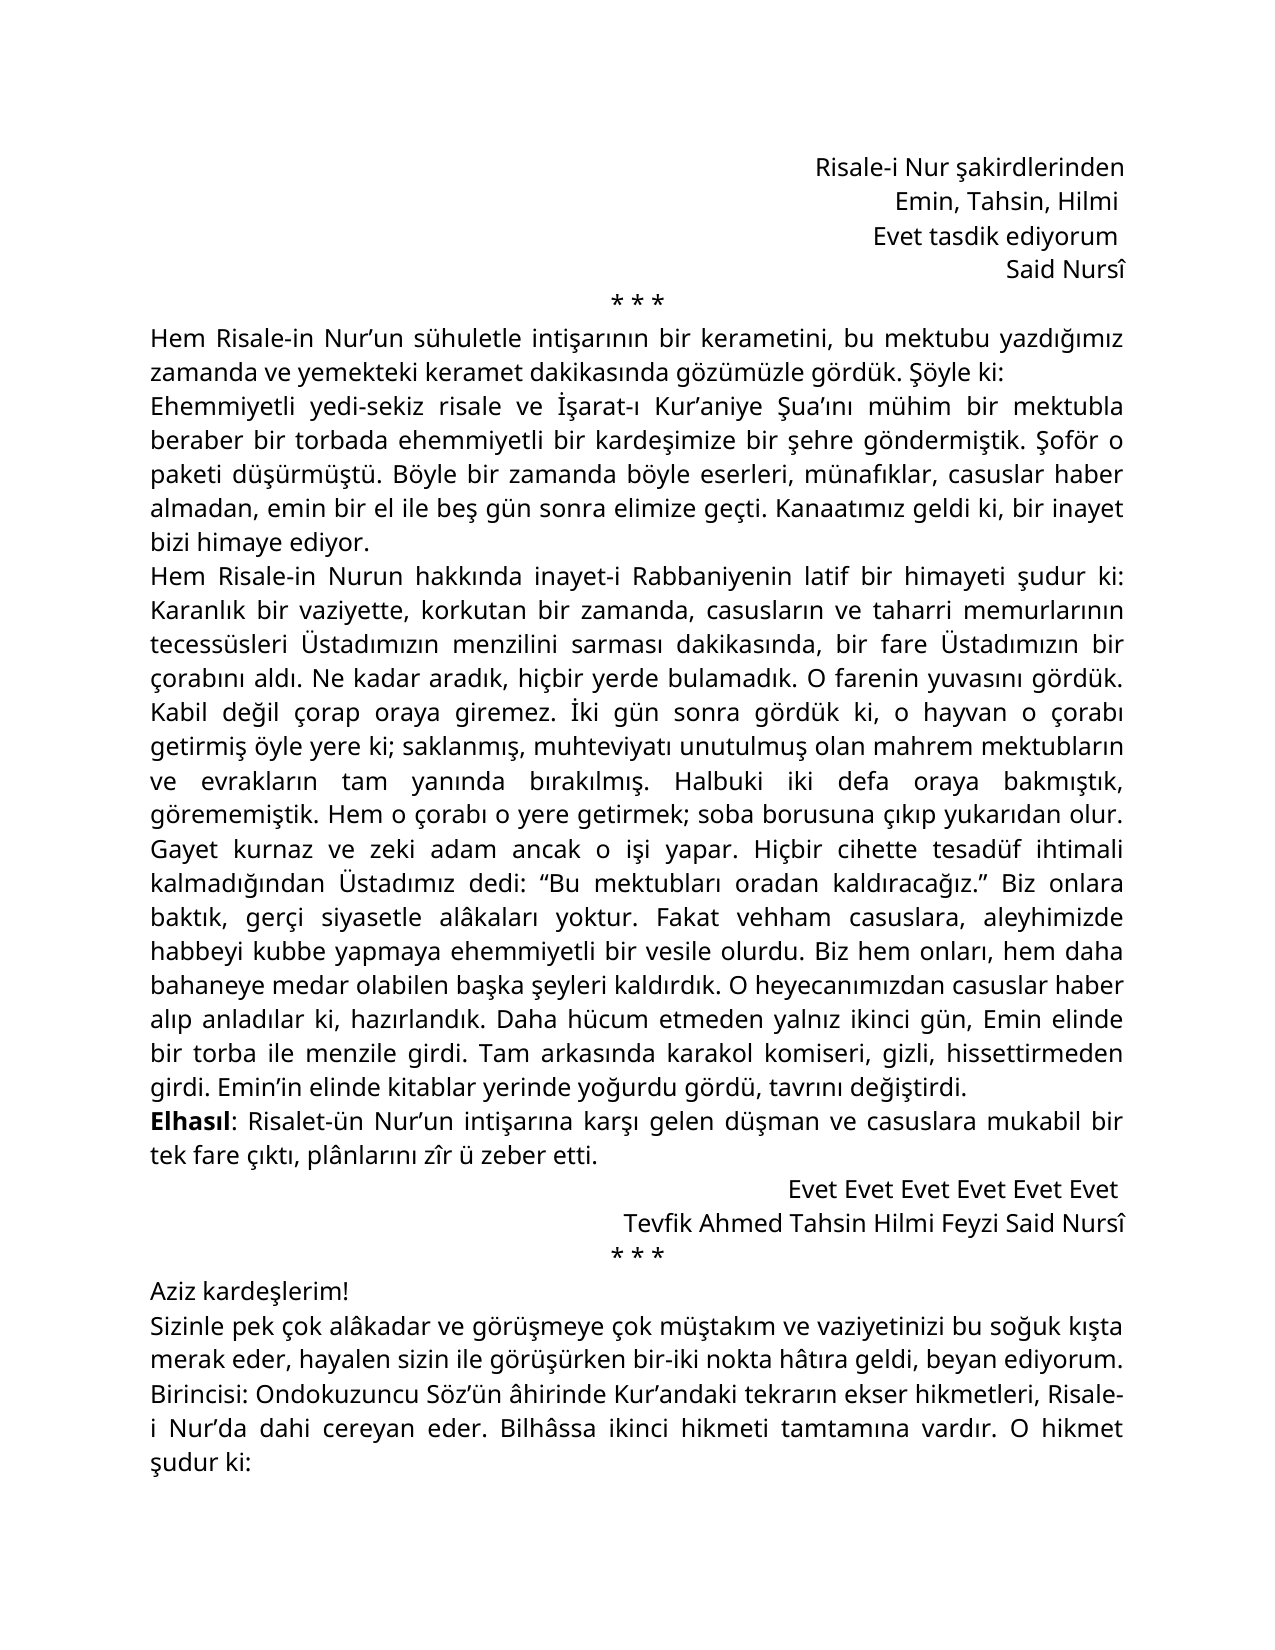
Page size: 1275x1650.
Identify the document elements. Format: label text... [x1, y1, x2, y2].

text Sizinle pek çok alâkadar ve görüşmeye çok müştakım ve vaziyetinizi bu soğuk kışta merak eder, hayalen sizin ile görüşürken bir-iki nokta hâtıra geldi, beyan ediyorum. [150, 1308, 1125, 1376]
text Risale-i Nur şakirdlerinden Emin, Tahsin, Hilmi Evet tasdik ediyorum Said Nursî [150, 150, 1125, 286]
text Evet Evet Evet Evet Evet Evet Tevfik Ahmed Tahsin Hilmi Feyzi Said Nursî [150, 1172, 1125, 1240]
text Elhasıl: Risalet-ün Nur’un intişarına karşı gelen düşman ve casuslara mukabil bir tek fare çıktı, plânlarını zîr ü zeber etti. [150, 1104, 1125, 1172]
text Birincisi: Ondokuzuncu Söz’ün âhirinde Kur’andaki tekrarın ekser hikmetleri, Risale-i Nur’da dahi cereyan eder. Bilhâssa ikinci hikmeti tamtamına vardır. O hikmet şudur ki: [150, 1376, 1125, 1478]
text Aziz kardeşlerim! [150, 1274, 1125, 1308]
text * * * [150, 1240, 1125, 1274]
text Hem Risale-in Nurun hakkında inayet-i Rabbaniyenin latif bir himayeti şudur ki: Karanlık bir vaziyette, korkutan bir zamanda, casusların ve taharri memurlarının tecessüsleri Üstadımızın menzilini sarması dakikasında, bir fare Üstadımızın bir çorabını aldı. Ne kadar aradık, hiçbir yerde bulamadık. O farenin yuvasını gördük. Kabil değil çorap oraya giremez. İki gün sonra gördük ki, o hayvan o çorabı getirmiş öyle yere ki; saklanmış, muhteviyatı unutulmuş olan mahrem mektubların ve evrakların tam yanında bırakılmış. Halbuki iki defa oraya bakmıştık, görememiştik. Hem o çorabı o yere getirmek; soba borusuna çıkıp yukarıdan olur. Gayet kurnaz ve zeki adam ancak o işi yapar. Hiçbir cihette tesadüf ihtimali kalmadığından Üstadımız dedi: “Bu mektubları oradan kaldıracağız.” Biz onlara baktık, gerçi siyasetle alâkaları yoktur. Fakat vehham casuslara, aleyhimizde habbeyi kubbe yapmaya ehemmiyetli bir vesile olurdu. Biz hem onları, hem daha bahaneye medar olabilen başka şeyleri kaldırdık. O heyecanımızdan casuslar haber alıp anladılar ki, hazırlandık. Daha hücum etmeden yalnız ikinci gün, Emin elinde bir torba ile menzile girdi. Tam arkasında karakol komiseri, gizli, hissettirmeden girdi. Emin’in elinde kitablar yerinde yoğurdu gördü, tavrını değiştirdi. [150, 559, 1125, 1104]
text Ehemmiyetli yedi-sekiz risale ve İşarat-ı Kur’aniye Şua’ını mühim bir mektubla beraber bir torbada ehemmiyetli bir kardeşimize bir şehre göndermiştik. Şoför o paketi düşürmüştü. Böyle bir zamanda böyle eserleri, münafıklar, casuslar haber almadan, emin bir el ile beş gün sonra elimize geçti. Kanaatımız geldi ki, bir inayet bizi himaye ediyor. [150, 388, 1125, 559]
text Hem Risale-in Nur’un sühuletle intişarının bir kerametini, bu mektubu yazdığımız zamanda ve yemekteki keramet dakikasında gözümüzle gördük. Şöyle ki: [150, 320, 1125, 388]
text * * * [150, 286, 1125, 320]
